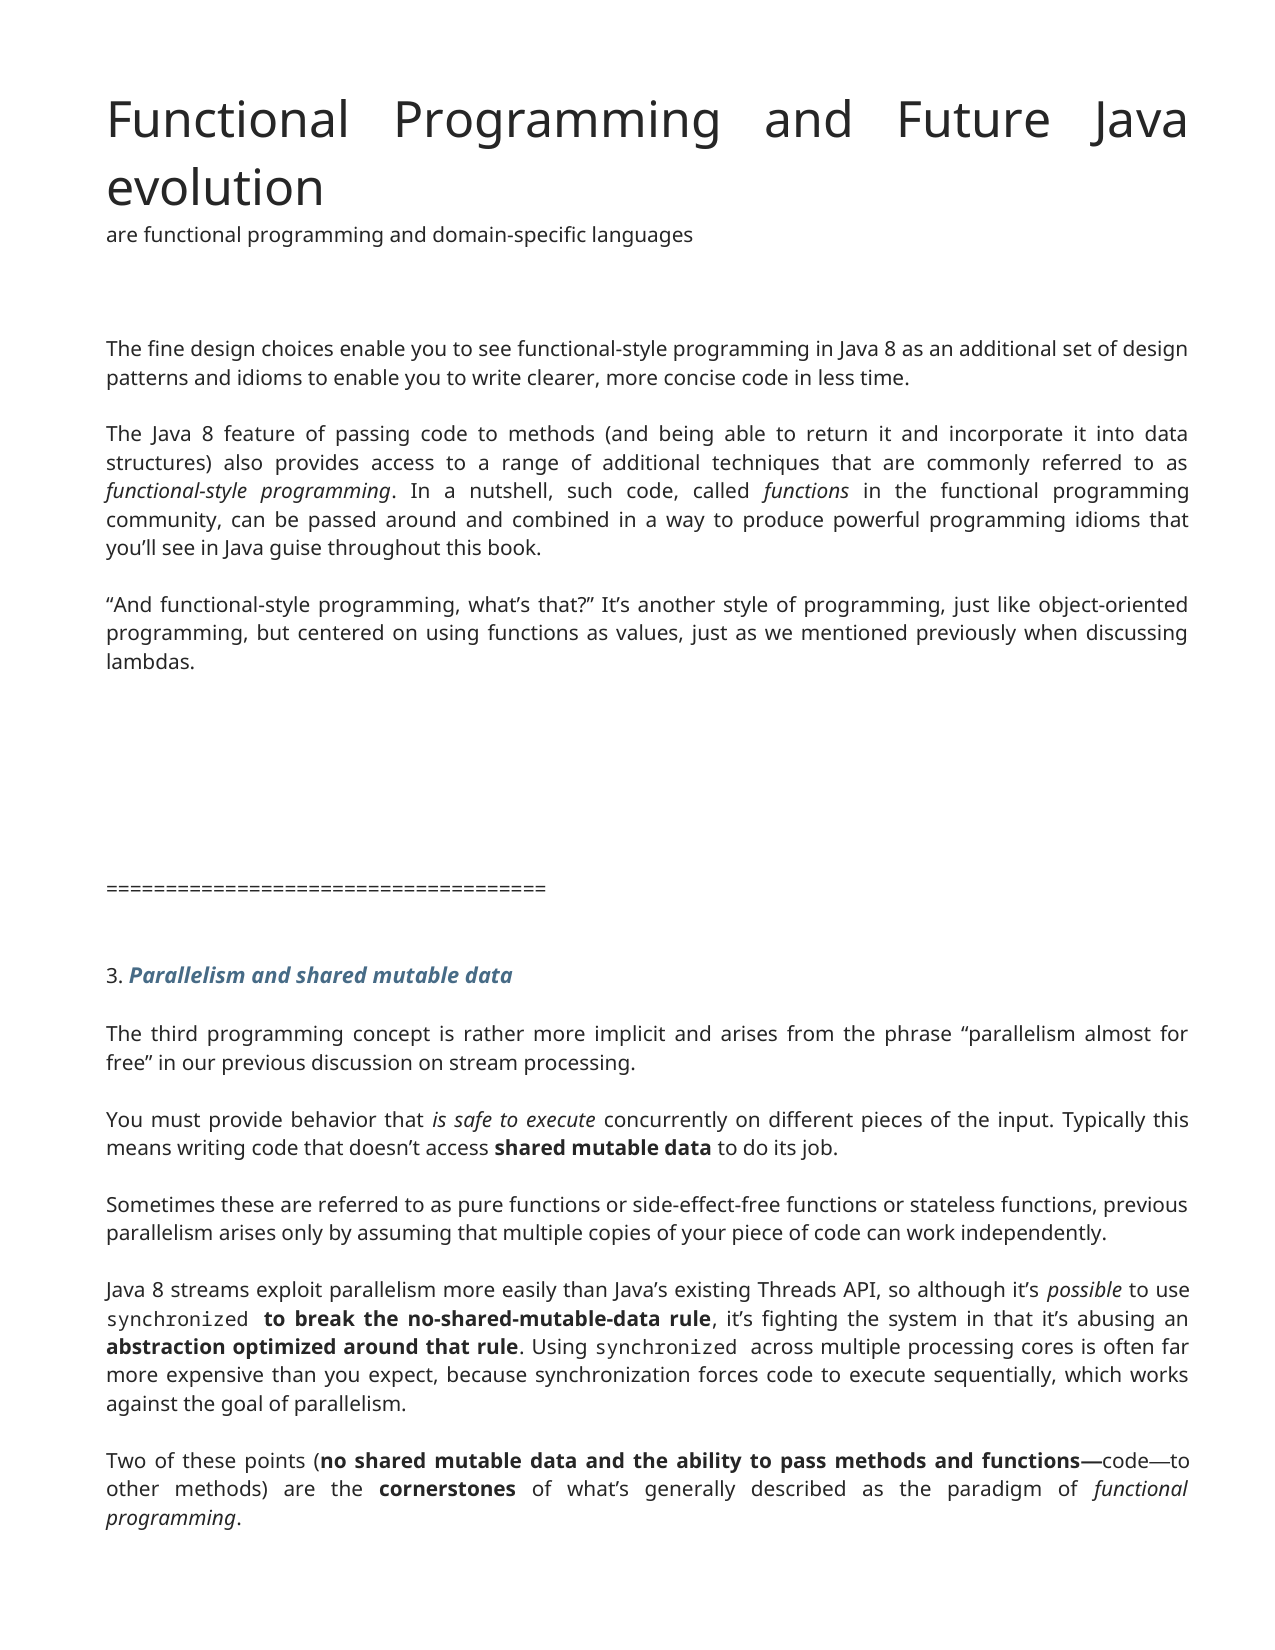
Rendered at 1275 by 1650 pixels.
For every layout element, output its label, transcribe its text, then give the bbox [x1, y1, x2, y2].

text ===================================== [106, 874, 1190, 903]
text The fine design choices enable you to see functional-style programming in Java 8 as an additional set of design patterns and idioms to enable you to write clearer, more concise code in less time. [106, 334, 1190, 391]
text The third programming concept is rather more implicit and arises from the phrase “parallelism almost for free” in our previous discussion on stream processing. [106, 1019, 1190, 1076]
text “And functional-style programming, what’s that?” It’s another style of programming, just like object-oriented programming, but centered on using functions as values, just as we mentioned previously when discussing lambdas. [106, 590, 1190, 675]
text You must provide behavior that is safe to execute concurrently on different pieces of the input. Typically this means writing code that doesn’t access shared mutable data to do its job. [106, 1105, 1190, 1162]
text are functional programming and domain-specific languages [106, 220, 1190, 249]
text 3. Parallelism and shared mutable data [106, 960, 1190, 989]
text The Java 8 feature of passing code to methods (and being able to return it and incorporate it into data structures) also provides access to a range of additional techniques that are commonly referred to as functional-style programming. In a nutshell, such code, called functions in the functional programming community, can be passed around and combined in a way to produce powerful programming idioms that you’ll see in Java guise throughout this book. [106, 419, 1190, 562]
text Functional Programming and Future Java evolution [106, 84, 1190, 220]
text Two of these points (no shared mutable data and the ability to pass methods and functions—code—to other methods) are the cornerstones of what’s generally described as the paradigm of functional programming. [106, 1446, 1190, 1531]
text Java 8 streams exploit parallelism more easily than Java’s existing Threads API, so although it’s possible to use synchronized to break the no-shared-mutable-data rule, it’s fighting the system in that it’s abusing an abstraction optimized around that rule. Using synchronized across multiple processing cores is often far more expensive than you expect, because synchronization forces code to execute sequentially, which works against the goal of parallelism. [106, 1275, 1190, 1417]
text Sometimes these are referred to as pure functions or side-effect-free functions or stateless functions, previous parallelism arises only by assuming that multiple copies of your piece of code can work independently. [106, 1190, 1190, 1247]
